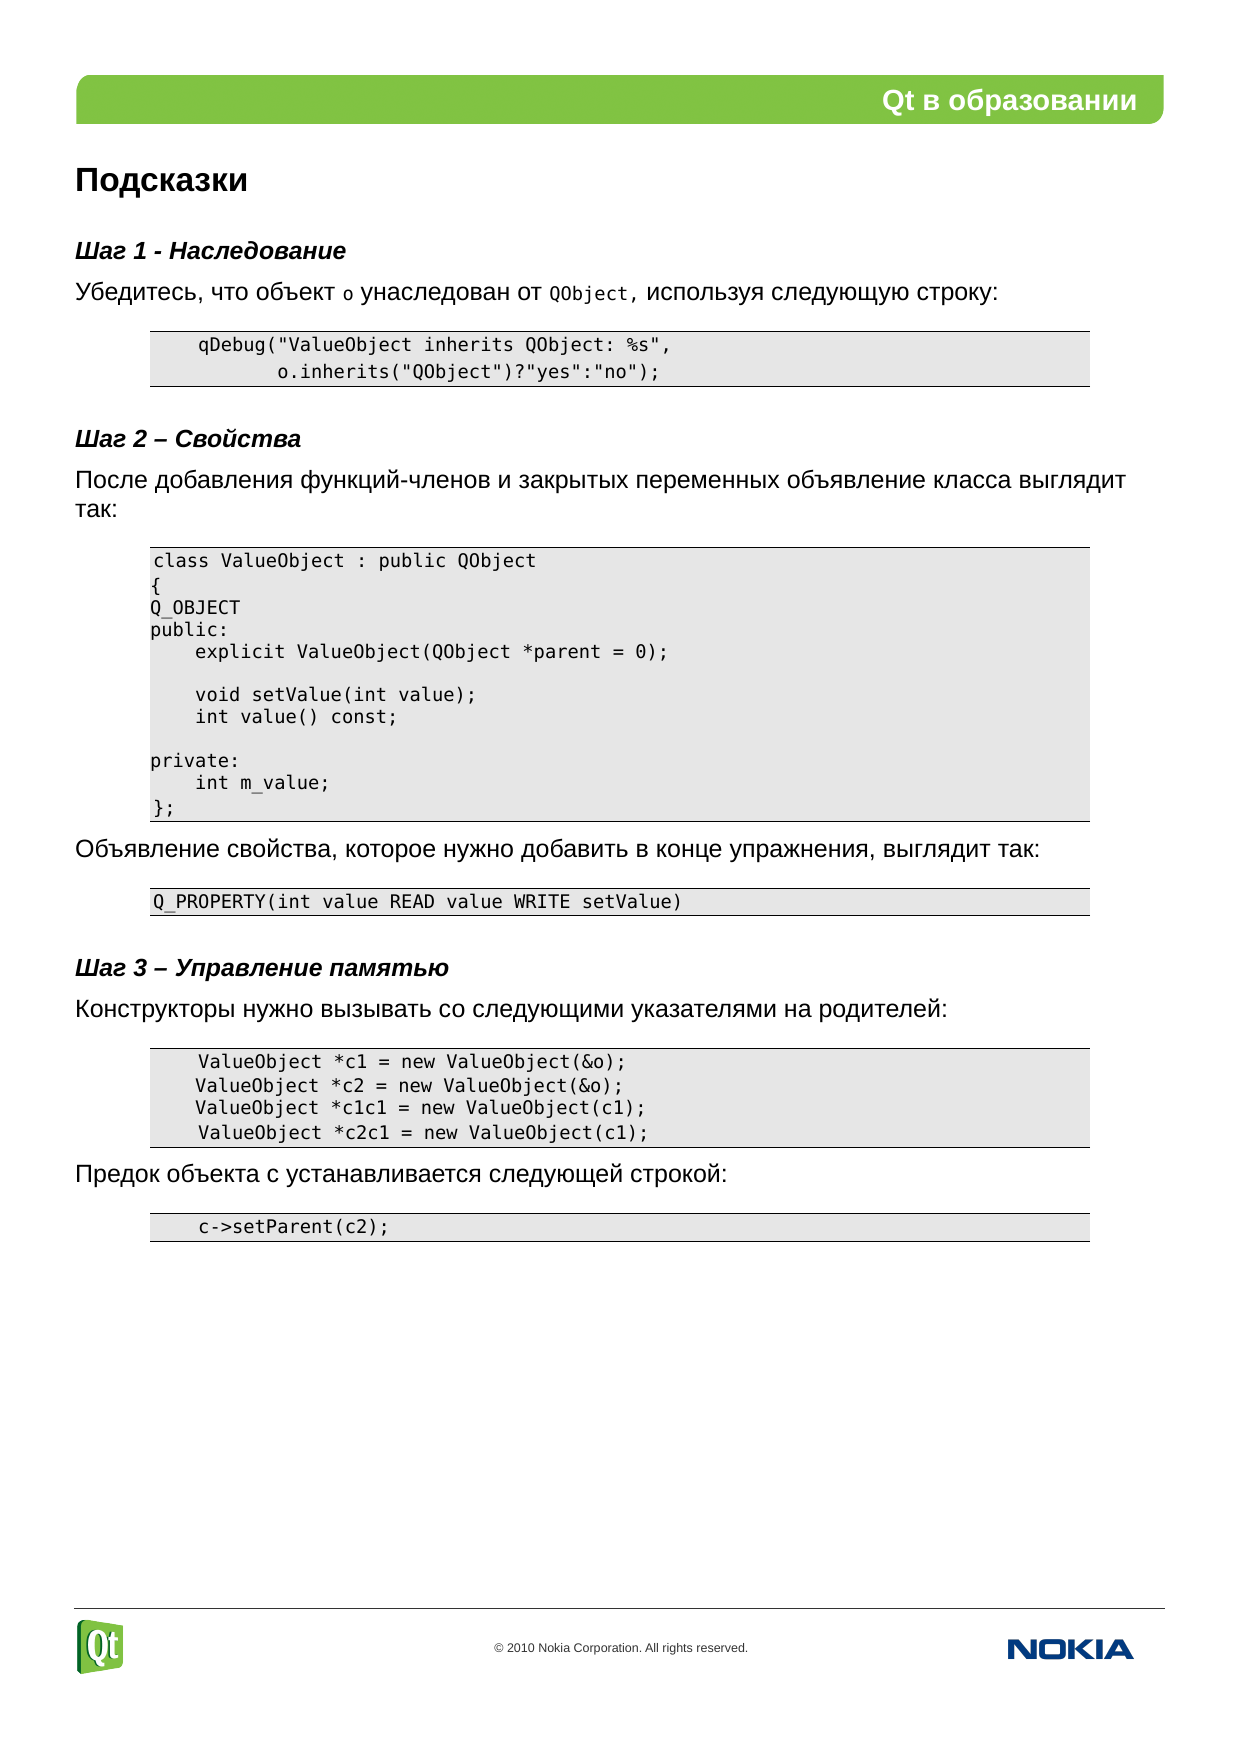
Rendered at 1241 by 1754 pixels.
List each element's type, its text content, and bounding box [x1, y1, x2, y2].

picture [76, 75, 1164, 124]
text public: [150, 619, 1090, 641]
text void setValue(int value); [150, 684, 1090, 706]
text int m_value; [150, 772, 1090, 794]
text o.inherits("QObject")?"yes":"no"); [150, 359, 1090, 386]
subtitle Подсказки [75, 160, 1165, 199]
text Предок объекта c устанавливается следующей строкой: [75, 1159, 1165, 1188]
text Убедитесь, что объект o унаследован от QObject, используя следующую строку: [75, 277, 1165, 306]
text private: [150, 750, 1090, 772]
text class ValueObject : public QObject [150, 548, 1090, 575]
subtitle Шаг 1 - Наследование [75, 236, 1165, 265]
text qDebug("ValueObject inherits QObject: %s", [150, 332, 1090, 359]
text ValueObject *c2 = new ValueObject(&o); [150, 1076, 1090, 1097]
text ValueObject *c1c1 = new ValueObject(c1); [150, 1097, 1090, 1119]
text Q_PROPERTY(int value READ value WRITE setValue) [150, 889, 1090, 915]
text c->setParent(c2); [150, 1214, 1090, 1241]
text { [150, 575, 1090, 597]
text ValueObject *c1 = new ValueObject(&o); [150, 1049, 1090, 1076]
text }; [150, 794, 1090, 821]
text Q_OBJECT [150, 597, 1090, 619]
picture [978, 1610, 1164, 1688]
text Конструкторы нужно вызывать со следующими указателями на родителей: [75, 994, 1165, 1023]
subtitle Шаг 2 – Свойства [75, 424, 1165, 452]
text int value() const; [150, 706, 1090, 728]
text explicit ValueObject(QObject *parent = 0); [150, 641, 1090, 663]
text Объявление свойства, которое нужно добавить в конце упражнения, выглядит так: [75, 834, 1165, 863]
picture [73, 1615, 127, 1679]
subtitle Шаг 3 – Управление памятью [75, 953, 1165, 982]
text После добавления функций-членов и закрытых переменных объявление класса выглядит так: [75, 465, 1165, 522]
text ValueObject *c2c1 = new ValueObject(c1); [150, 1119, 1090, 1147]
